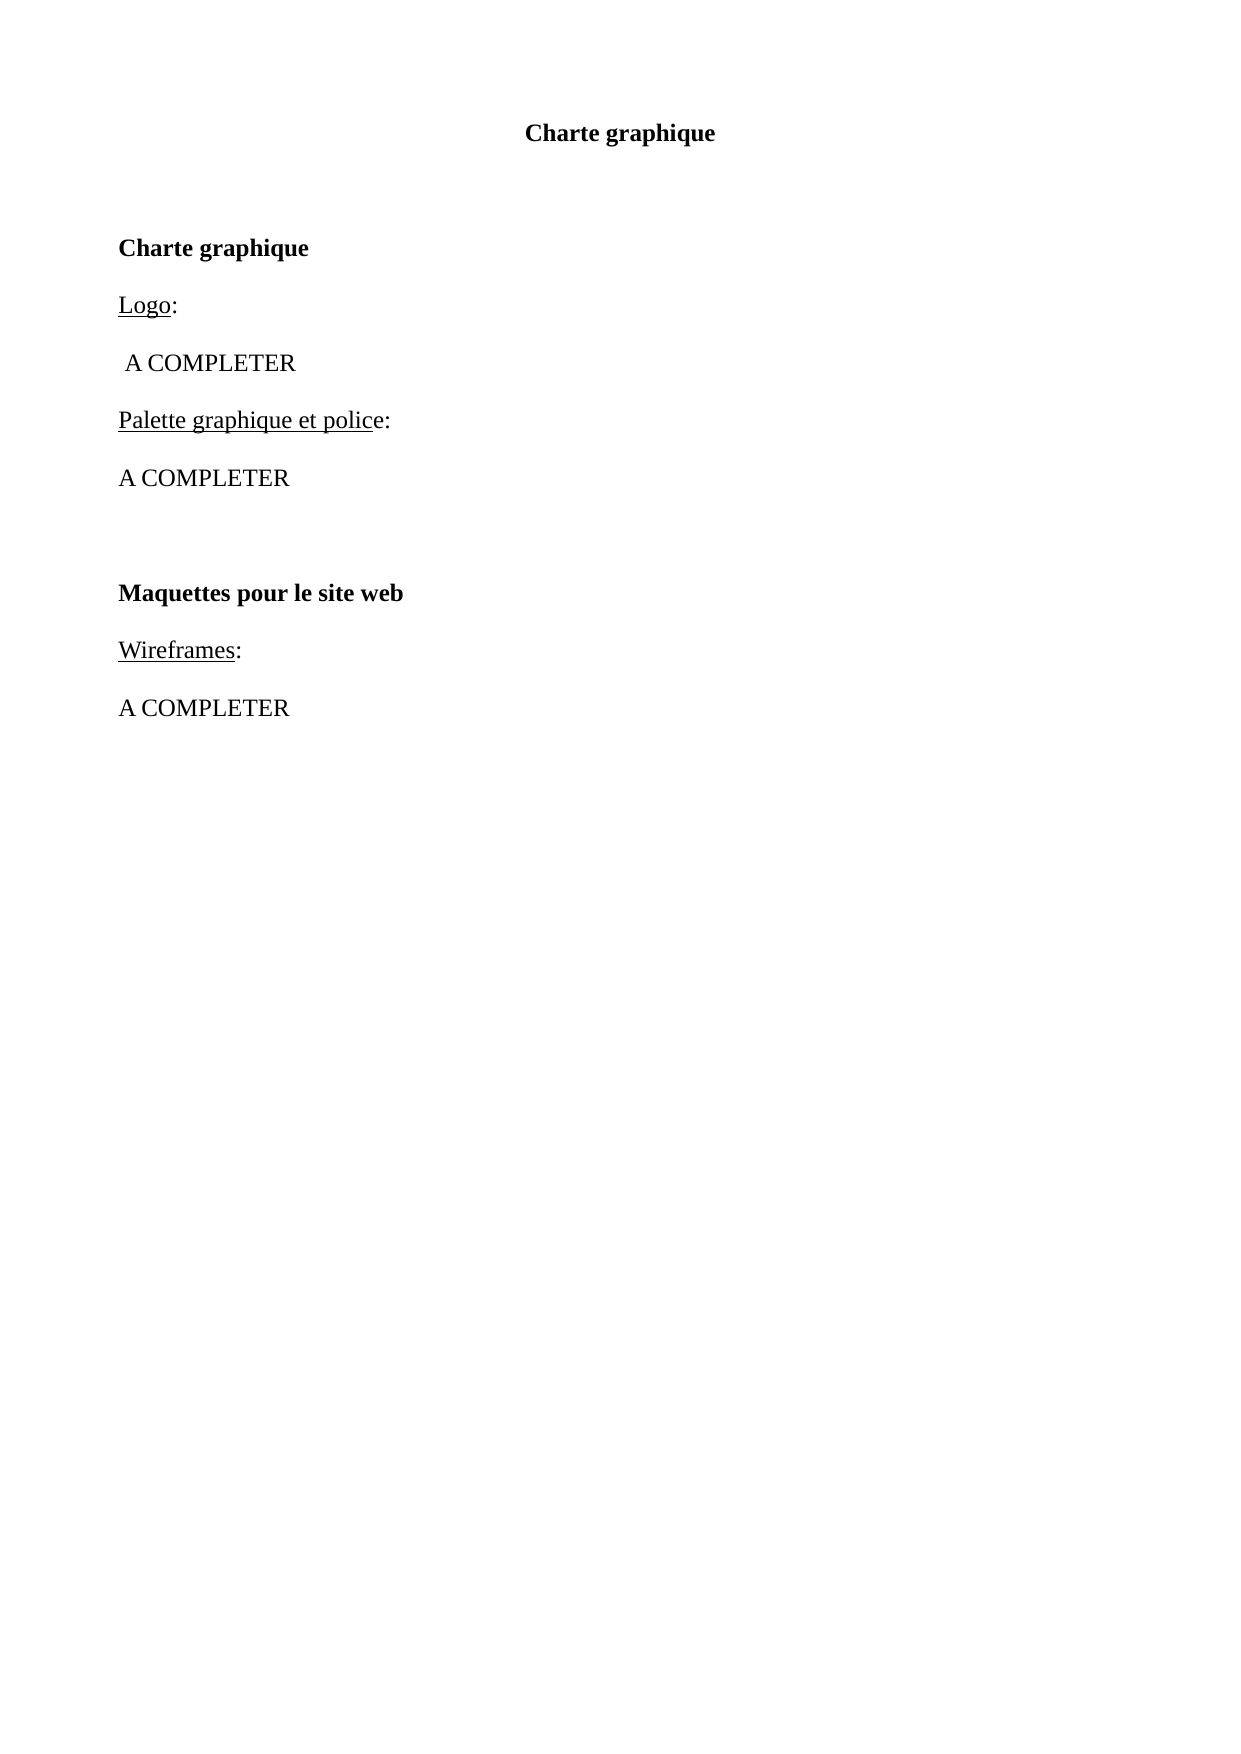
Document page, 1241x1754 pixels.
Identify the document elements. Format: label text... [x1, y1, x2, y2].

text Logo: [118, 291, 1122, 319]
text Palette graphique et police: [118, 406, 1122, 434]
text Charte graphique [118, 233, 1122, 262]
text A COMPLETER [118, 463, 1122, 492]
text Charte graphique [118, 118, 1122, 147]
text Maquettes pour le site web [118, 578, 1122, 607]
text Wireframes: [118, 636, 1122, 664]
text A COMPLETER [118, 693, 1122, 722]
text A COMPLETER [118, 348, 1122, 377]
